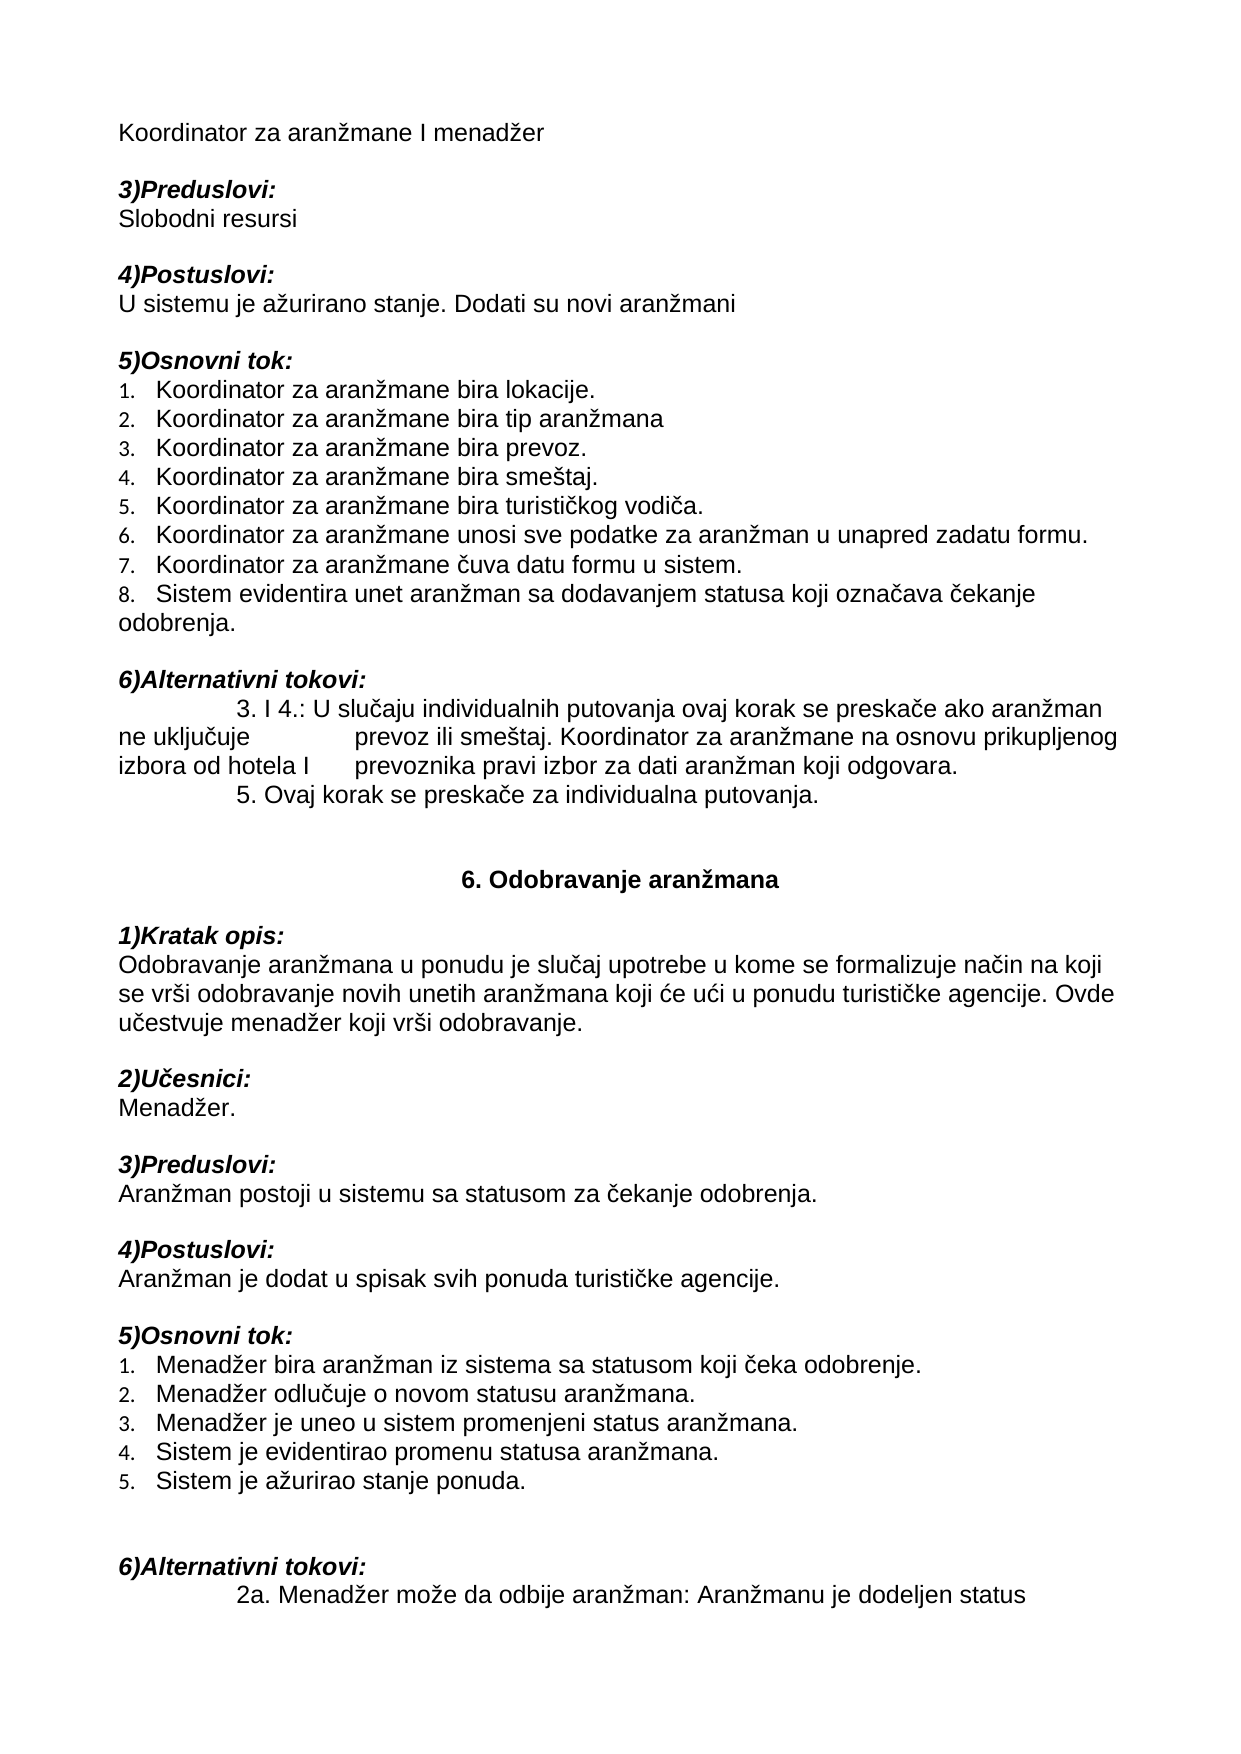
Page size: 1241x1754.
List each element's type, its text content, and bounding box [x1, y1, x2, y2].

list Koordinator za aranžmane bira tip aranžmana [81, 404, 1122, 433]
list Koordinator za aranžmane čuva datu formu u sistem. [81, 550, 1122, 579]
text 3. I 4.: U slučaju individualnih putovanja ovaj korak se preskače ako aranžman ne uključuje prevoz ili smeštaj. Koordinator za aranžmane na osnovu prikupljenog izbora od hotela I prevoznika pravi izbor za dati aranžman koji odgovara. [118, 693, 1122, 780]
text 4)Postuslovi: [118, 260, 1122, 289]
list Menadžer odlučuje o novom statusu aranžmana. [81, 1379, 1122, 1408]
text Menadžer. [118, 1093, 1122, 1122]
text U sistemu je ažurirano stanje. Dodati su novi aranžmani [118, 289, 1122, 318]
text 1)Kratak opis: [118, 921, 1122, 950]
list Menadžer bira aranžman iz sistema sa statusom koji čeka odobrenje. [81, 1350, 1122, 1379]
text 6)Alternativni tokovi: [118, 665, 1122, 693]
list Sistem je evidentirao promenu statusa aranžmana. [81, 1437, 1122, 1466]
text 5. Ovaj korak se preskače za individualna putovanja. [118, 780, 1122, 808]
text 6)Alternativni tokovi: [118, 1552, 1122, 1580]
text 5)Osnovni tok: [118, 346, 1122, 375]
text Aranžman postoji u sistemu sa statusom za čekanje odobrenja. [118, 1179, 1122, 1207]
text Koordinator za aranžmane I menadžer [118, 118, 1122, 147]
text Slobodni resursi [118, 204, 1122, 232]
text Aranžman je dodat u spisak svih ponuda turističke agencije. [118, 1264, 1122, 1293]
list Sistem je ažurirao stanje ponuda. [81, 1466, 1122, 1496]
text 6. Odobravanje aranžmana [118, 864, 1122, 893]
list Koordinator za aranžmane unosi sve podatke za aranžman u unapred zadatu formu. [81, 521, 1122, 550]
text 4)Postuslovi: [118, 1235, 1122, 1264]
text 3)Preduslovi: [118, 1150, 1122, 1179]
text Odobravanje aranžmana u ponudu je slučaj upotrebe u kome se formalizuje način na koji se vrši odobravanje novih unetih aranžmana koji će ući u ponudu turističke agencije. Ovde učestvuje menadžer koji vrši odobravanje. [118, 950, 1122, 1036]
list Koordinator za aranžmane bira turističkog vodiča. [81, 491, 1122, 521]
list Menadžer je uneo u sistem promenjeni status aranžmana. [81, 1408, 1122, 1437]
list Sistem evidentira unet aranžman sa dodavanjem statusa koji označava čekanje odobrenja. [81, 579, 1122, 637]
text 2a. Menadžer može da odbije aranžman: Aranžmanu je dodeljen status [118, 1580, 1122, 1609]
text 2)Učesnici: [118, 1064, 1122, 1093]
list Koordinator za aranžmane bira lokacije. [81, 375, 1122, 404]
list Koordinator za aranžmane bira prevoz. [81, 433, 1122, 462]
list Koordinator za aranžmane bira smeštaj. [81, 462, 1122, 491]
text 5)Osnovni tok: [118, 1321, 1122, 1350]
text 3)Preduslovi: [118, 175, 1122, 204]
